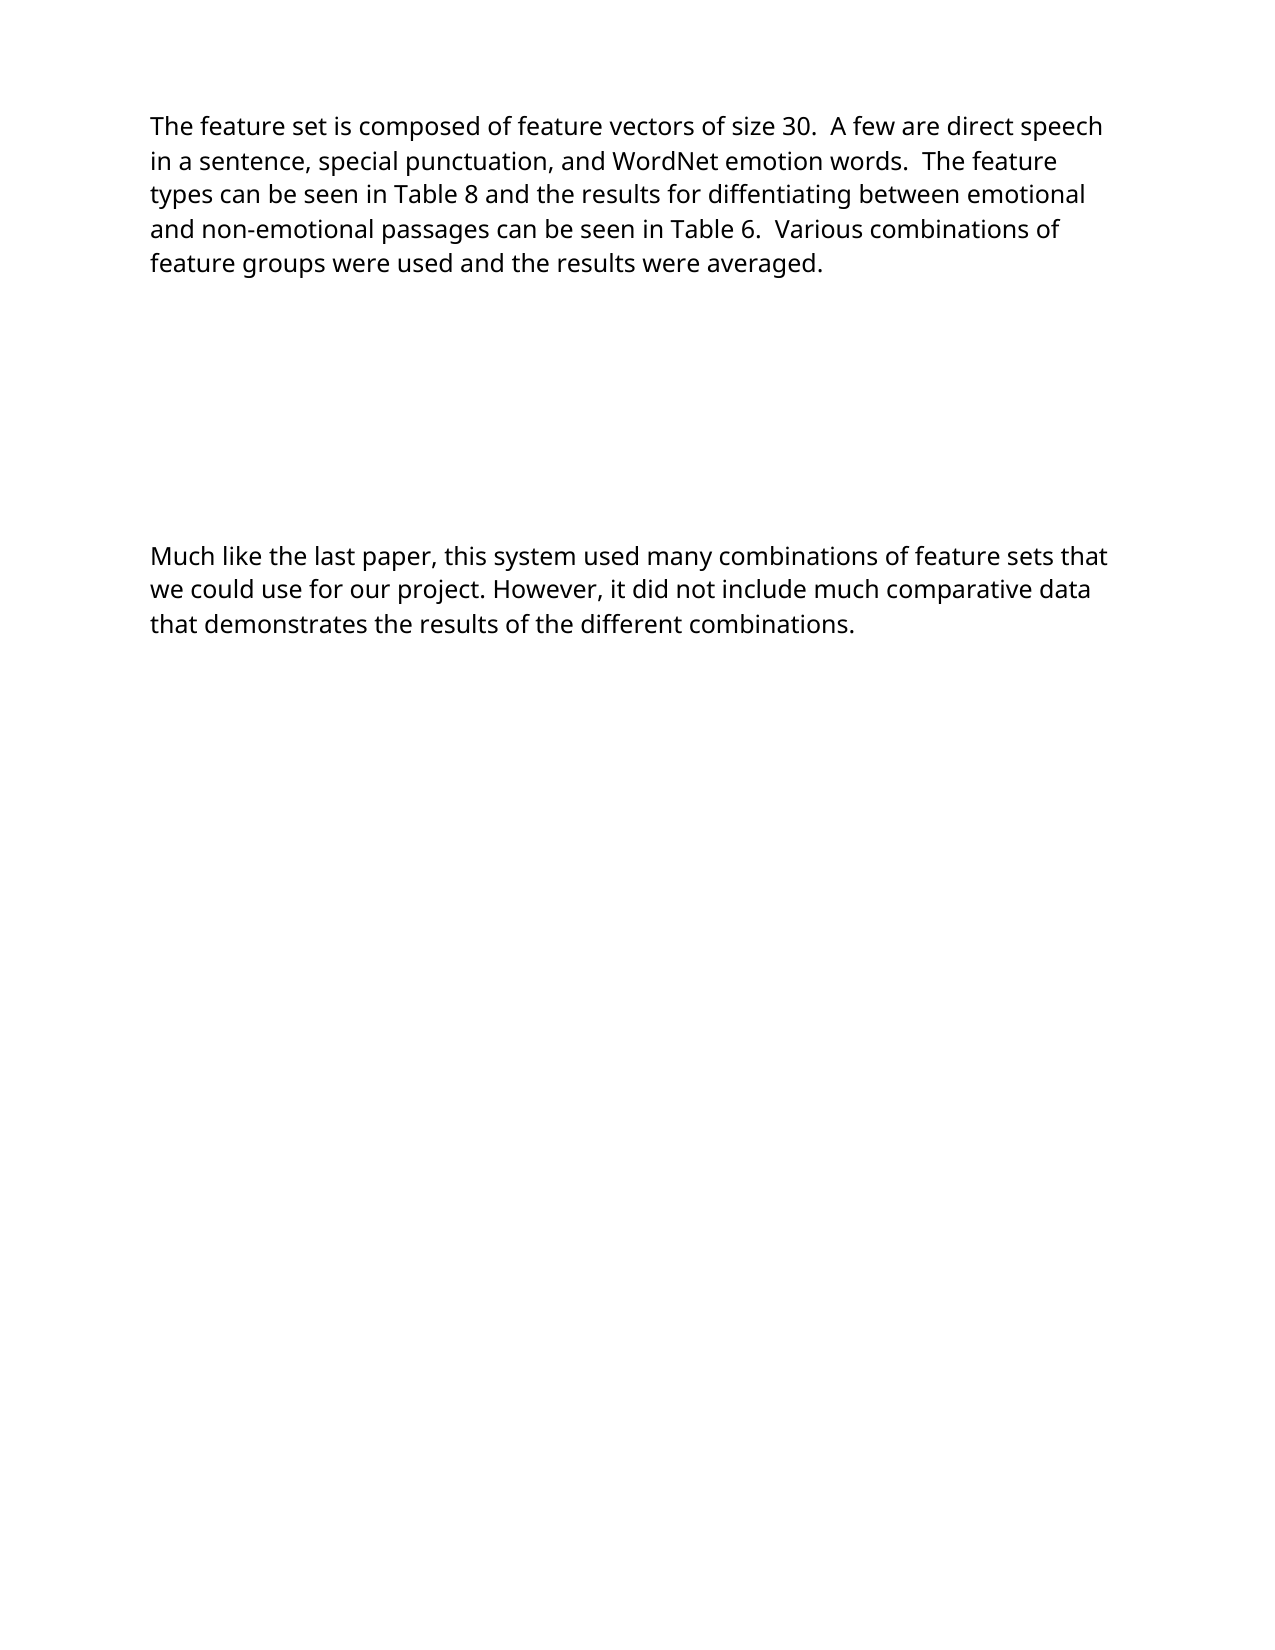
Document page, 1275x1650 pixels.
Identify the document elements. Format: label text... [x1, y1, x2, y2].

text Much like the last paper, this system used many combinations of feature sets that we could use for our project. However, it did not include much comparative data that demonstrates the results of the different combinations. [150, 538, 1125, 640]
text The feature set is composed of feature vectors of size 30. A few are direct speech in a sentence, special punctuation, and WordNet emotion words. The feature types can be seen in Table 8 and the results for diffentiating between emotional and non-emotional passages can be seen in Table 6. Various combinations of feature groups were used and the results were averaged. [150, 109, 1125, 279]
